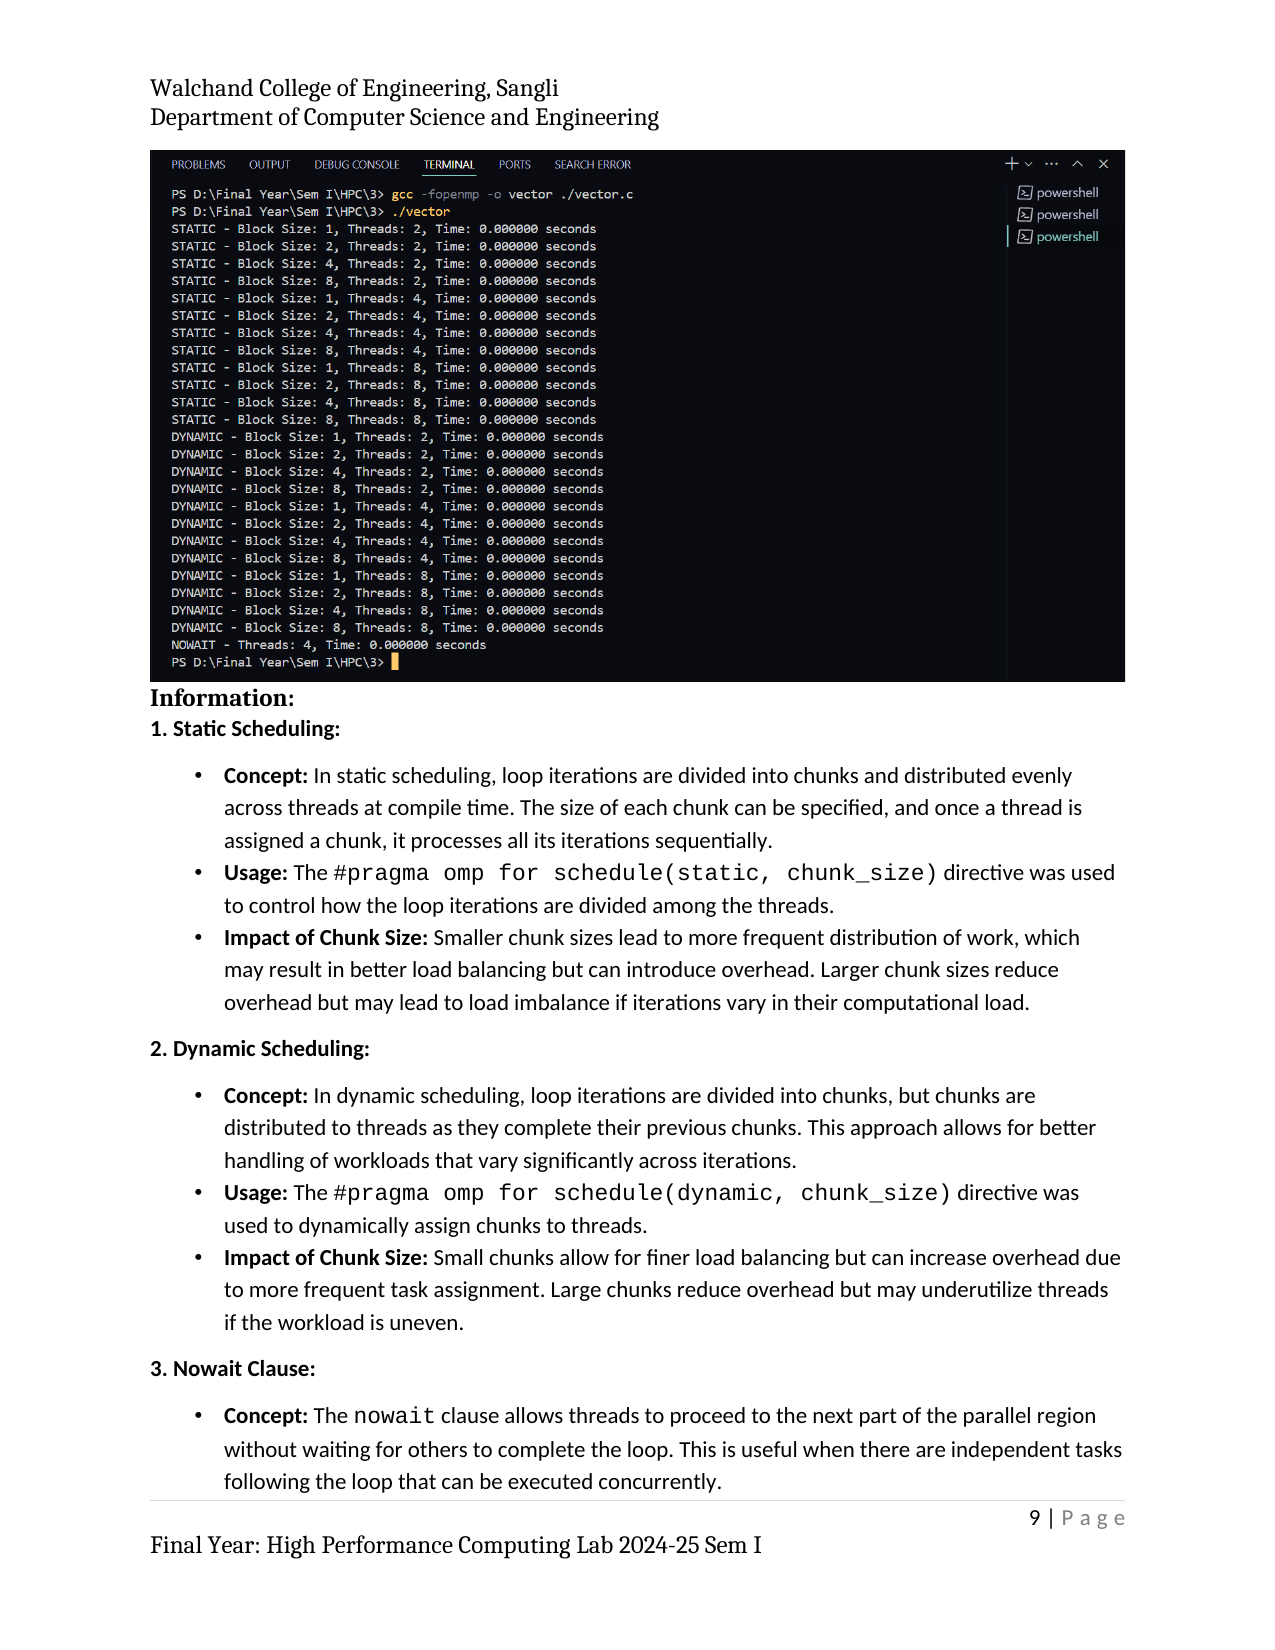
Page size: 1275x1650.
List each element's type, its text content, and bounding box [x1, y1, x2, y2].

text 3. Nowait Clause: [150, 1354, 1125, 1383]
list Concept: In dynamic scheduling, loop iterations are divided into chunks, but chunks are distributed to threads as they complete their previous chunks. This approach allows for better handling of workloads that vary significantly across iterations. [194, 1081, 1125, 1174]
text 2. Dynamic Scheduling: [150, 1034, 1125, 1063]
text 1. Static Scheduling: [150, 714, 1125, 743]
subtitle Information: [150, 684, 1125, 713]
list Impact of Chunk Size: Smaller chunk sizes lead to more frequent distribution of work, which may result in better load balancing but can introduce overhead. Larger chunk sizes reduce overhead but may lead to load imbalance if iterations vary in their computational load. [194, 923, 1125, 1016]
list Concept: The nowait clause allows threads to proceed to the next part of the parallel region without waiting for others to complete the loop. This is useful when there are independent tasks following the loop that can be executed concurrently. [194, 1401, 1125, 1495]
list Usage: The #pragma omp for schedule(dynamic, chunk_size) directive was used to dynamically assign chunks to threads. [194, 1178, 1125, 1239]
list Usage: The #pragma omp for schedule(static, chunk_size) directive was used to control how the loop iterations are divided among the threads. [194, 858, 1125, 919]
list Concept: In static scheduling, loop iterations are divided into chunks and distributed evenly across threads at compile time. The size of each chunk can be specified, and once a thread is assigned a chunk, it processes all its iterations sequentially. [194, 761, 1125, 854]
list Impact of Chunk Size: Small chunks allow for finer load balancing but can increase overhead due to more frequent task assignment. Large chunks reduce overhead but may underutilize threads if the workload is uneven. [194, 1243, 1125, 1336]
